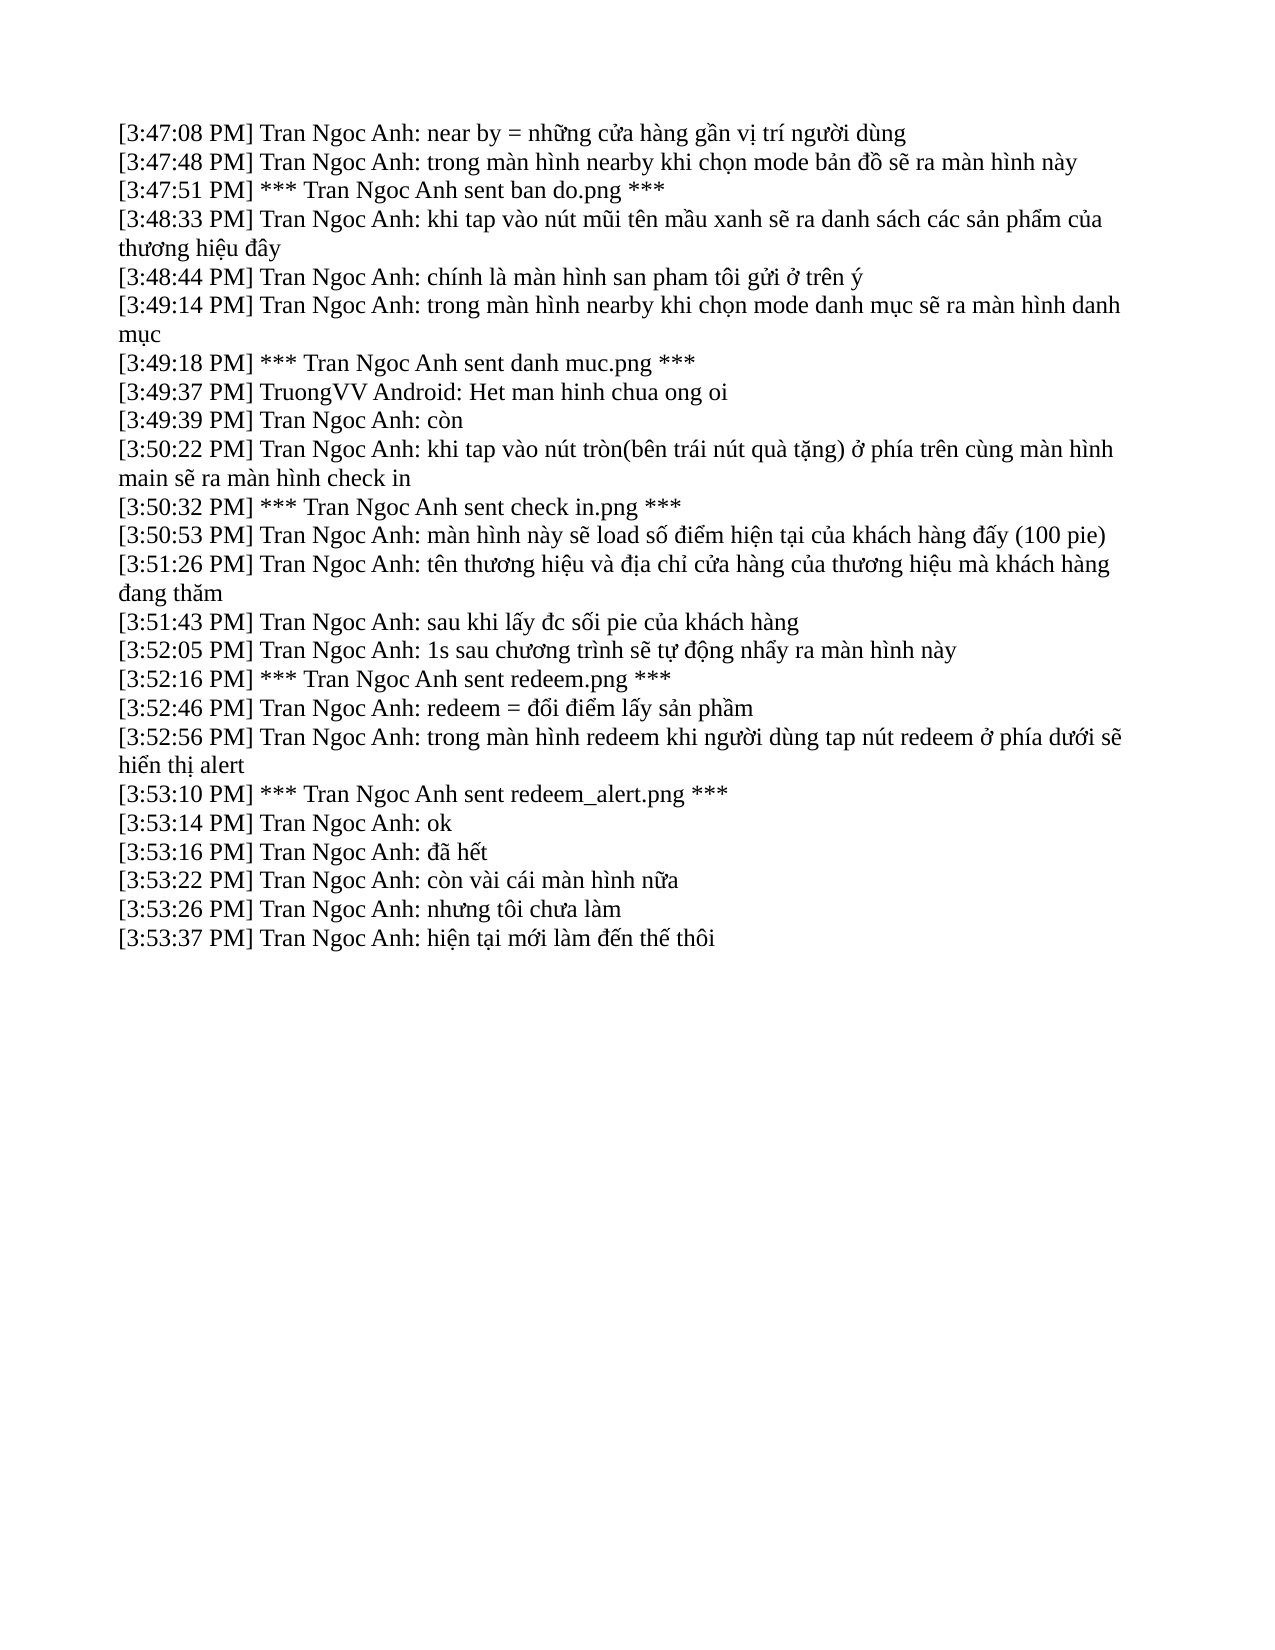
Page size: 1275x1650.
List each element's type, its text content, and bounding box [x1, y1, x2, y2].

text [3:47:08 PM] Tran Ngoc Anh: near by = những cửa hàng gần vị trí người dùng [3:47:48 PM] Tran Ngoc Anh: trong màn hình nearby khi chọn mode bản đồ sẽ ra màn hình này [3:47:51 PM] *** Tran Ngoc Anh sent ban do.png *** [3:48:33 PM] Tran Ngoc Anh: khi tap vào nút mũi tên mầu xanh sẽ ra danh sách các sản phẩm của thương hiệu đây [3:48:44 PM] Tran Ngoc Anh: chính là màn hình san pham tôi gửi ở trên ý [3:49:14 PM] Tran Ngoc Anh: trong màn hình nearby khi chọn mode danh mục sẽ ra màn hình danh mục [3:49:18 PM] *** Tran Ngoc Anh sent danh muc.png *** [3:49:37 PM] TruongVV Android: Het man hinh chua ong oi [3:49:39 PM] Tran Ngoc Anh: còn [3:50:22 PM] Tran Ngoc Anh: khi tap vào nút tròn(bên trái nút quà tặng) ở phía trên cùng màn hình main sẽ ra màn hình check in [3:50:32 PM] *** Tran Ngoc Anh sent check in.png *** [3:50:53 PM] Tran Ngoc Anh: màn hình này sẽ load số điểm hiện tại của khách hàng đấy (100 pie) [3:51:26 PM] Tran Ngoc Anh: tên thương hiệu và địa chỉ cửa hàng của thương hiệu mà khách hàng đang thăm [3:51:43 PM] Tran Ngoc Anh: sau khi lấy đc sối pie của khách hàng [3:52:05 PM] Tran Ngoc Anh: 1s sau chương trình sẽ tự động nhẩy ra màn hình này [3:52:16 PM] *** Tran Ngoc Anh sent redeem.png *** [3:52:46 PM] Tran Ngoc Anh: redeem = đổi điểm lấy sản phầm [3:52:56 PM] Tran Ngoc Anh: trong màn hình redeem khi người dùng tap nút redeem ở phía dưới sẽ hiển thị alert [3:53:10 PM] *** Tran Ngoc Anh sent redeem_alert.png *** [3:53:14 PM] Tran Ngoc Anh: ok [3:53:16 PM] Tran Ngoc Anh: đã hết [3:53:22 PM] Tran Ngoc Anh: còn vài cái màn hình nữa [3:53:26 PM] Tran Ngoc Anh: nhưng tôi chưa làm [3:53:37 PM] Tran Ngoc Anh: hiện tại mới làm đến thế thôi [118, 118, 1157, 952]
